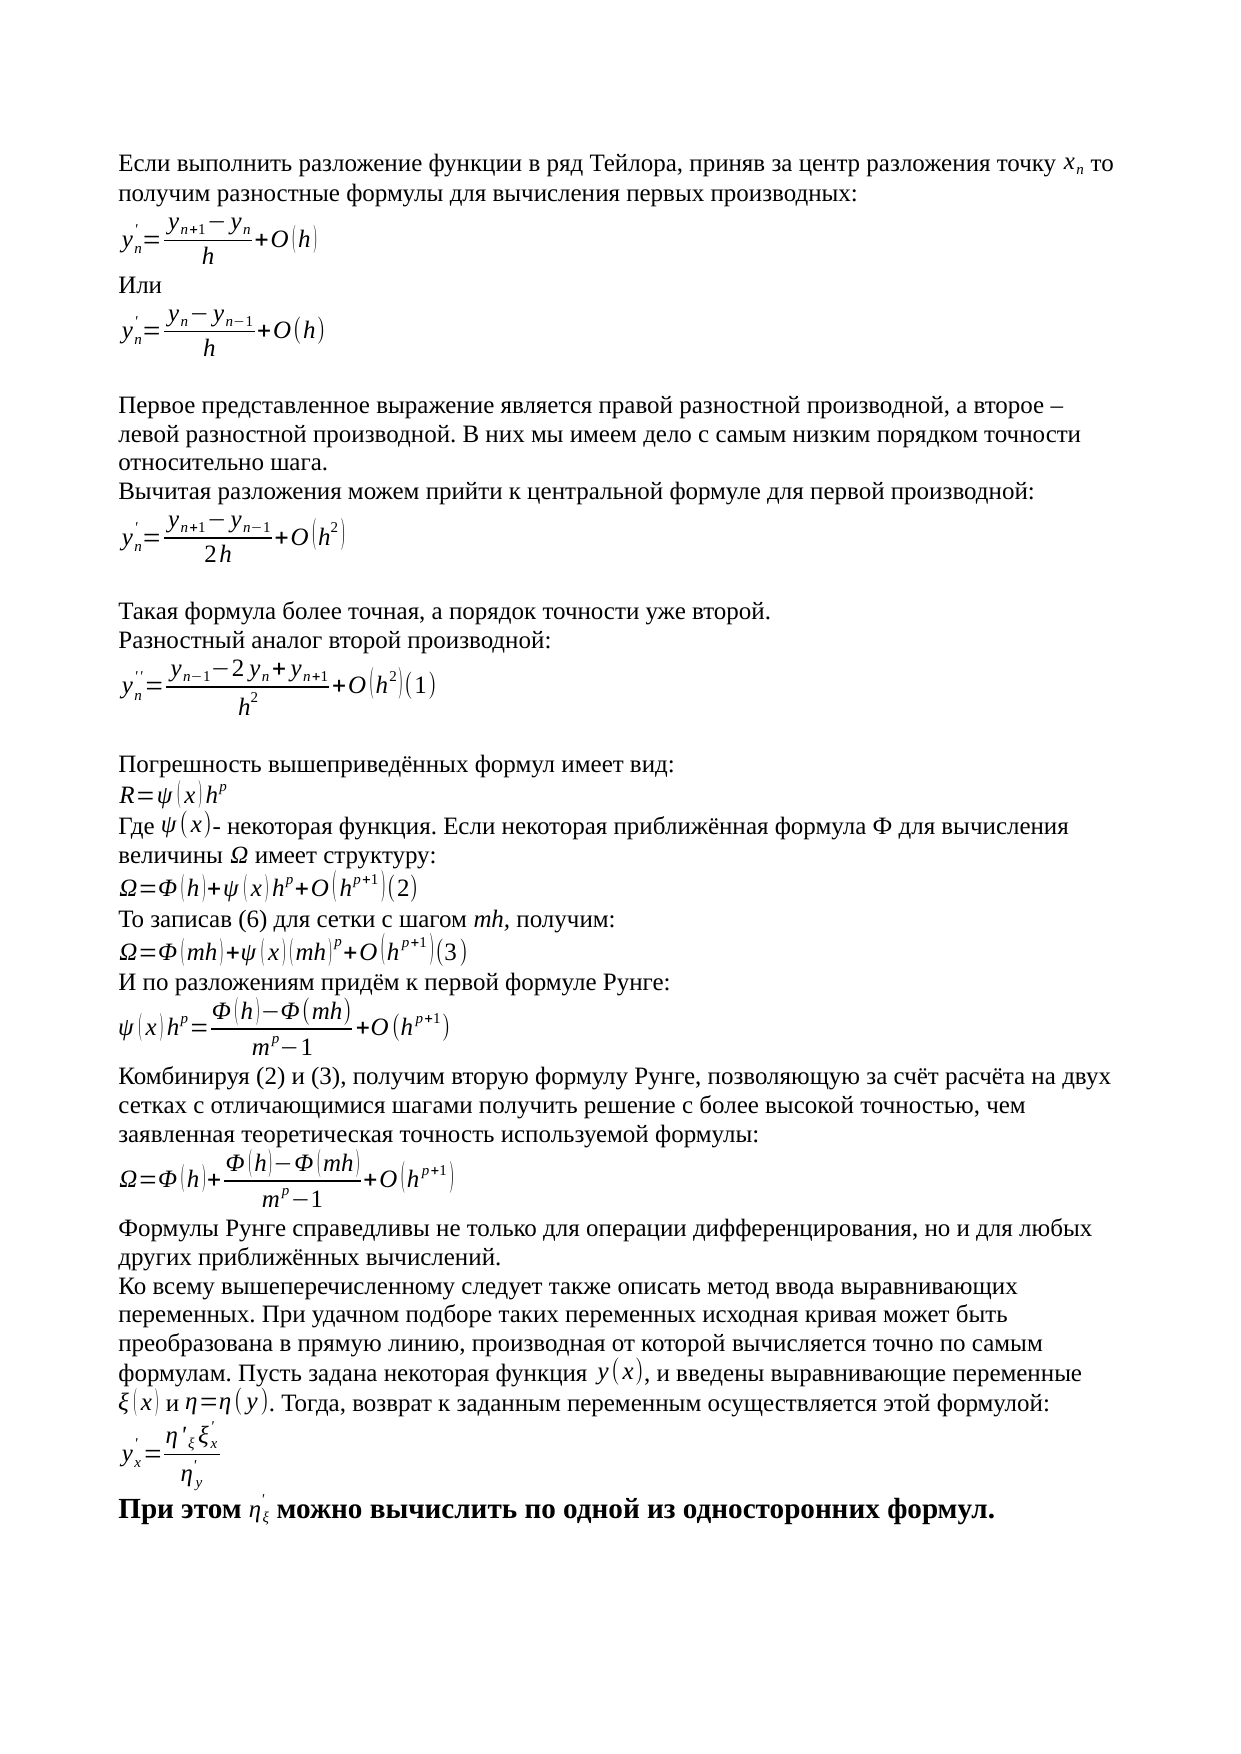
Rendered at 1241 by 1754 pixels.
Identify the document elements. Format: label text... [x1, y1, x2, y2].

text Если выполнить разложение функции в ряд Тейлора, приняв за центр разложения точку то получим разностные формулы для вычисления первых производных: [118, 147, 1122, 207]
text Такая формула более точная, а порядок точности уже второй. [118, 596, 1122, 625]
text Ко всему вышеперечисленному следует также описать метод ввода выравнивающих переменных. При удачном подборе таких переменных исходная кривая может быть преобразована в прямую линию, производная от которой вычисляется точно по самым формулам. Пусть задана некоторая функция , и введены выравнивающие переменные и . Тогда, возврат к заданным переменным осуществляется этой формулой: [118, 1271, 1122, 1418]
text Или [118, 270, 1122, 298]
text То записав (6) для сетки с шагом mh, получим: [118, 904, 1122, 932]
text Комбинируя (2) и (3), получим вторую формулу Рунге, позволяющую за счёт расчёта на двух сетках с отличающимися шагами получить решение с более высокой точностью, чем заявленная теоретическая точность используемой формулы: [118, 1061, 1122, 1148]
text Первое представленное выражение является правой разностной производной, а второе – левой разностной производной. В них мы имеем дело с самым низким порядком точности относительно шага. [118, 390, 1122, 476]
text Погрешность вышеприведённых формул имеет вид: [118, 749, 1122, 778]
text Разностный аналог второй производной: [118, 625, 1122, 654]
text При этом можно вычислить по одной из односторонних формул. [118, 1491, 1122, 1526]
text Где - некоторая функция. Если некоторая приближённая формула Ф для вычисления величины имеет структуру: [118, 810, 1122, 869]
text Формулы Рунге справедливы не только для операции дифференцирования, но и для любых других приближённых вычислений. [118, 1213, 1122, 1271]
text И по разложениям придём к первой формуле Рунге: [118, 967, 1122, 996]
text Вычитая разложения можем прийти к центральной формуле для первой производной: [118, 476, 1122, 505]
